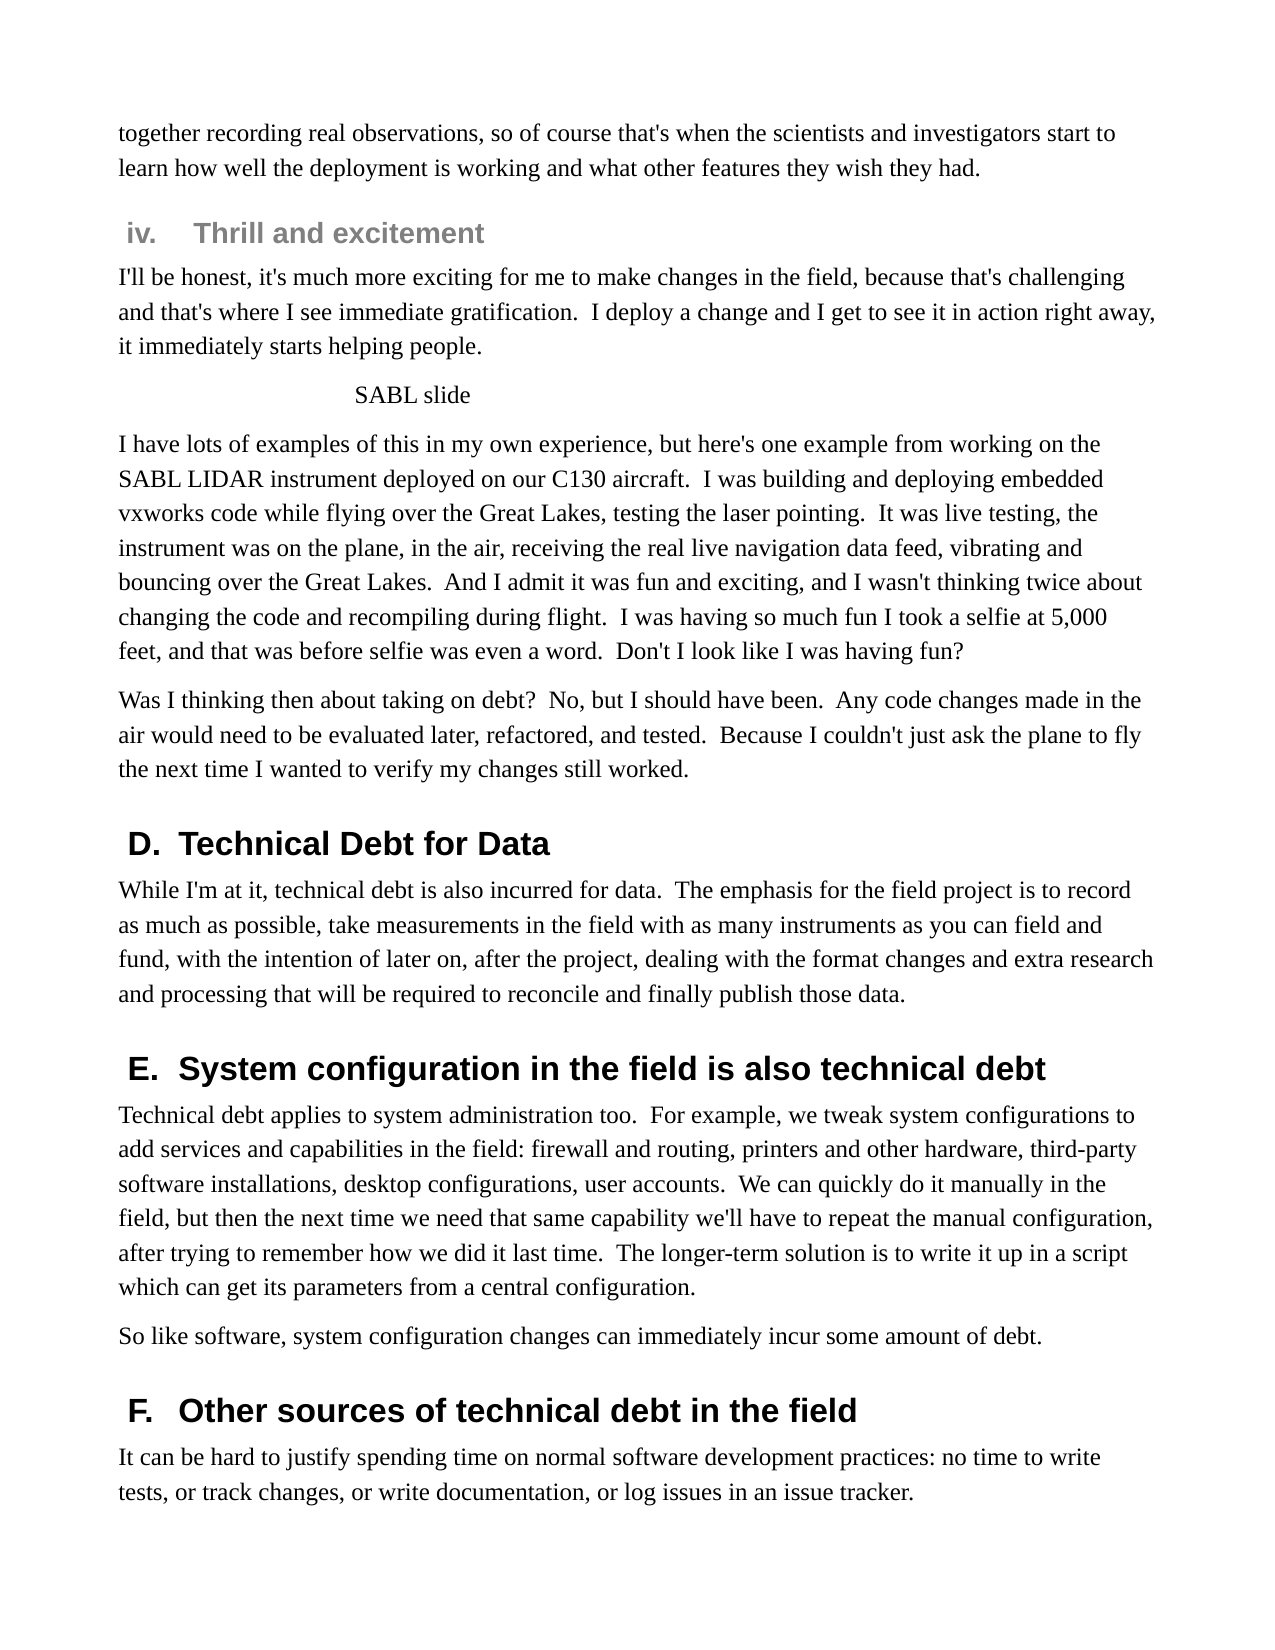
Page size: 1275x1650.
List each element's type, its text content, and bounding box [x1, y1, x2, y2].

text I'll be honest, it's much more exciting for me to make changes in the field, because that's challenging and that's where I see immediate gratification. I deploy a change and I get to see it in action right away, it immediately starts helping people. [118, 262, 1157, 360]
text Technical debt applies to system administration too. For example, we tweak system configurations to add services and capabilities in the field: firewall and routing, printers and other hardware, third-party software installations, desktop configurations, user accounts. We can quickly do it manually in the field, but then the next time we need that same capability we'll have to repeat the manual configuration, after trying to remember how we did it last time. The longer-term solution is to write it up in a script which can get its parameters from a central configuration. [118, 1100, 1157, 1301]
text I have lots of examples of this in my own experience, but here's one example from working on the SABL LIDAR instrument deployed on our C130 aircraft. I was building and deploying embedded vxworks code while flying over the Great Lakes, testing the laser pointing. It was live testing, the instrument was on the plane, in the air, receiving the real live navigation data feed, vibrating and bouncing over the Great Lakes. And I admit it was fun and exciting, and I wasn't thinking twice about changing the code and recompiling during flight. I was having so much fun I took a selfie at 5,000 feet, and that was before selfie was even a word. Don't I look like I was having fun? [118, 429, 1157, 665]
subtitle System configuration in the field is also technical debt [118, 1049, 1157, 1087]
text together recording real observations, so of course that's when the scientists and investigators start to learn how well the deployment is working and what other features they wish they had. [118, 118, 1157, 181]
text So like software, system configuration changes can immediately incur some amount of debt. [118, 1321, 1157, 1350]
text It can be hard to justify spending time on normal software development practices: no time to write tests, or track changes, or write documentation, or log issues in an issue tracker. [118, 1442, 1157, 1506]
subtitle Other sources of technical debt in the field [118, 1391, 1157, 1430]
subtitle Technical Debt for Data [118, 824, 1157, 863]
subtitle Thrill and excitement [118, 216, 1157, 250]
text Was I thinking then about taking on debt? No, but I should have been. Any code changes made in the air would need to be evaluated later, refactored, and tested. Because I couldn't just ask the plane to fly the next time I wanted to verify my changes still worked. [118, 685, 1157, 783]
text While I'm at it, technical debt is also incurred for data. The emphasis for the field project is to record as much as possible, take measurements in the field with as many instruments as you can field and fund, with the intention of later on, after the project, dealing with the format changes and extra research and processing that will be required to reconcile and finally publish those data. [118, 875, 1157, 1007]
text SABL slide [354, 380, 1157, 409]
